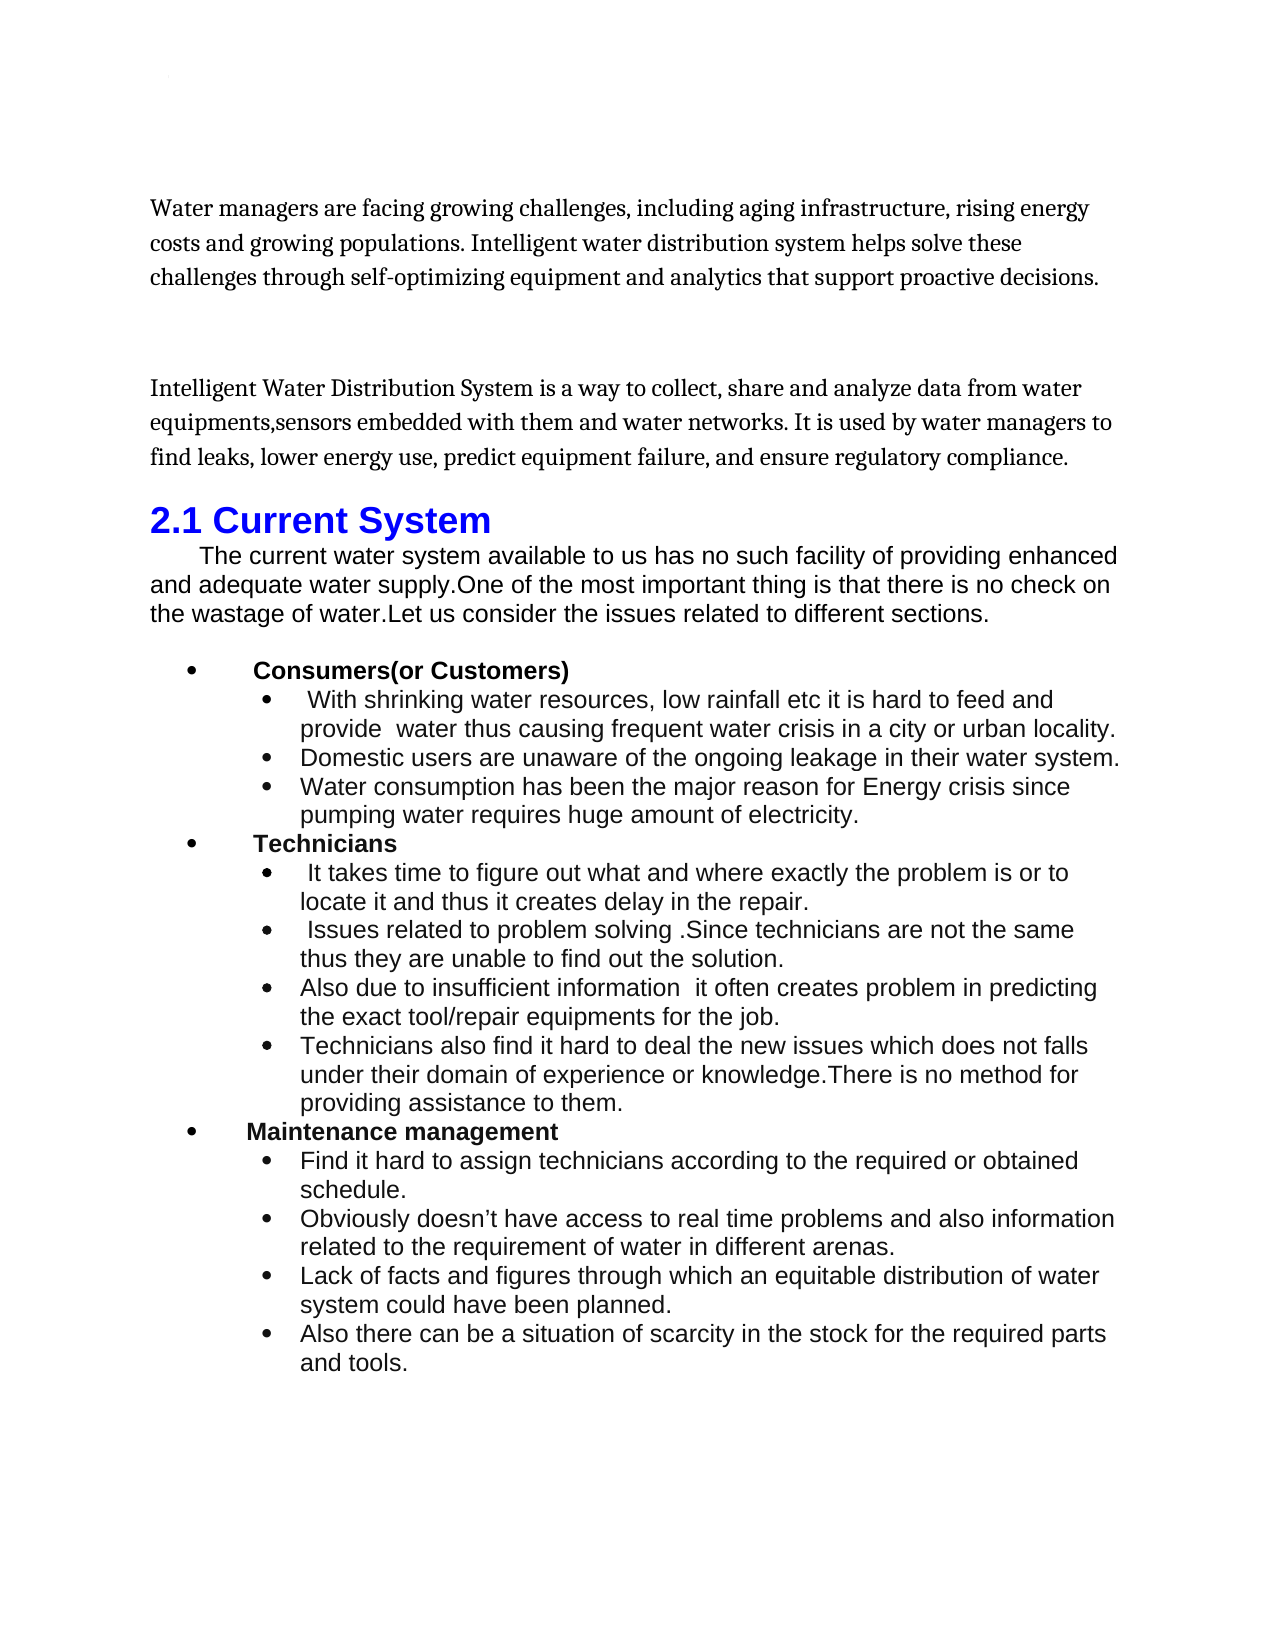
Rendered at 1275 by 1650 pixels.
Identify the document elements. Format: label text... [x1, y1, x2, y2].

text The current water system available to us has no such facility of providing enhanced and adequate water supply.One of the most important thing is that there is no check on the wastage of water.Let us consider the issues related to different sections. [150, 541, 1125, 627]
list Lack of facts and figures through which an equitable distribution of water system could have been planned. [262, 1261, 1125, 1319]
list Obviously doesn’t have access to real time problems and also information related to the requirement of water in different arenas. [262, 1203, 1125, 1261]
list Issues related to problem solving .Since technicians are not the same thus they are unable to find out the solution. [262, 916, 1125, 973]
list Technicians also find it hard to deal the new issues which does not falls under their domain of experience or knowledge.There is no method for providing assistance to them. [262, 1031, 1125, 1117]
list Domestic users are unaware of the ongoing leakage in their water system. [262, 743, 1125, 771]
text Water managers are facing growing challenges, including aging infrastructure, rising energy costs and growing populations. Intelligent water distribution system helps solve these challenges through self-optimizing equipment and analytics that support proactive decisions. [150, 194, 1125, 292]
text 2.1 Current System [150, 498, 1125, 541]
list Also due to insufficient information it often creates problem in predicting the exact tool/repair equipments for the job. [262, 973, 1125, 1031]
list Maintenance management [187, 1117, 1125, 1146]
list Also there can be a situation of scarcity in the stock for the required parts and tools. [262, 1319, 1125, 1376]
list Technicians [187, 829, 1125, 858]
list With shrinking water resources, low rainfall etc it is hard to feed and provide water thus causing frequent water crisis in a city or urban locality. [262, 685, 1125, 743]
list Find it hard to assign technicians according to the required or obtained schedule. [262, 1146, 1125, 1203]
list It takes time to figure out what and where exactly the problem is or to locate it and thus it creates delay in the repair. [262, 858, 1125, 916]
list Consumers(or Customers) [187, 656, 1125, 685]
text Intelligent Water Distribution System is a way to collect, share and analyze data from water equipments,sensors embedded with them and water networks. It is used by water managers to find leaks, lower energy use, predict equipment failure, and ensure regulatory compliance. [150, 374, 1125, 471]
list Water consumption has been the major reason for Energy crisis since pumping water requires huge amount of electricity. [262, 771, 1125, 829]
